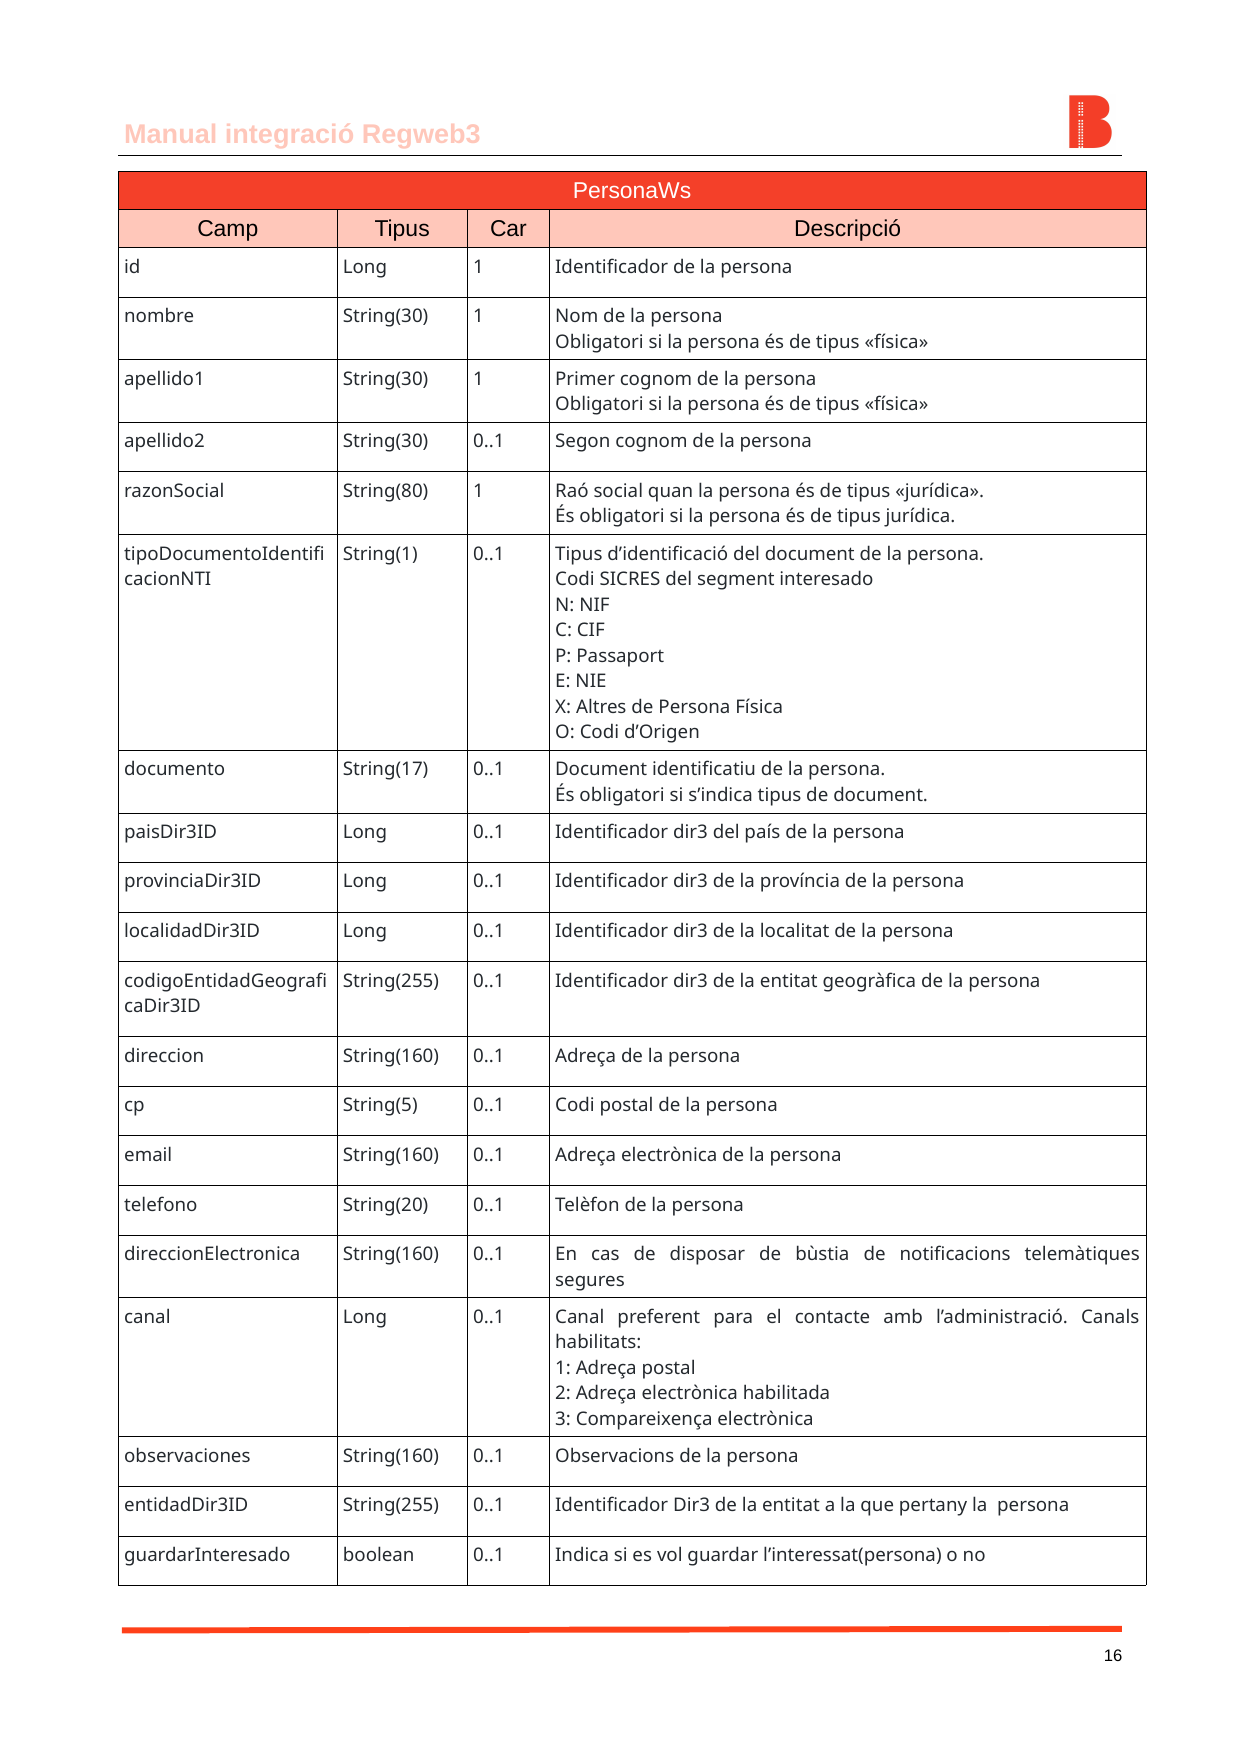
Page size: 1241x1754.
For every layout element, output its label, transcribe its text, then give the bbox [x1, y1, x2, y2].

table_cell String(30) [338, 298, 467, 359]
table_cell Canal preferent para el contacte amb l’administració. Canals habilitats: 1: Adreça postal 2: Adreça electrònica habilitada 3: Compareixença electrònica [550, 1298, 1146, 1436]
table_cell guardarInteresado [119, 1537, 337, 1585]
table_cell Nom de la persona Obligatori si la persona és de tipus «física» [550, 298, 1146, 359]
table_cell 0..1 [468, 1437, 549, 1486]
table_cell String(160) [338, 1236, 467, 1297]
table_cell String(160) [338, 1136, 467, 1185]
table_cell String(5) [338, 1087, 467, 1135]
table_cell Raó social quan la persona és de tipus «jurídica». És obligatori si la persona és de tipus jurídica. [550, 472, 1146, 534]
table_cell Long [338, 814, 467, 862]
table_cell apellido2 [119, 423, 337, 471]
table_cell 0..1 [468, 423, 549, 471]
table_cell String(160) [338, 1037, 467, 1086]
table_cell tipoDocumentoIdentificacionNTI [119, 535, 337, 750]
table_cell Adreça de la persona [550, 1037, 1146, 1086]
table_cell 0..1 [468, 1236, 549, 1297]
table_cell String(30) [338, 360, 467, 422]
table_cell Observacions de la persona [550, 1437, 1146, 1486]
table_cell 1 [468, 360, 549, 422]
table_cell 0..1 [468, 535, 549, 750]
table_cell String(160) [338, 1437, 467, 1486]
table_cell localidadDir3ID [119, 913, 337, 961]
table_cell Tipus d’identificació del document de la persona. Codi SICRES del segment interesado N: NIF C: CIF P: Passaport E: NIE X: Altres de Persona Física O: Codi d’Origen [550, 535, 1146, 750]
table_cell 0..1 [468, 1298, 549, 1436]
table_cell direccionElectronica [119, 1236, 337, 1297]
table_cell 0..1 [468, 962, 549, 1036]
table_cell Descripció [550, 210, 1146, 247]
table_cell String(80) [338, 472, 467, 534]
table_cell codigoEntidadGeograficaDir3ID [119, 962, 337, 1036]
table_cell String(1) [338, 535, 467, 750]
table_cell Telèfon de la persona [550, 1186, 1146, 1234]
table_cell Identificador dir3 de la entitat geogràfica de la persona [550, 962, 1146, 1036]
table_cell Indica si es vol guardar l’interessat(persona) o no [550, 1537, 1146, 1585]
table_cell 0..1 [468, 913, 549, 961]
table_cell String(30) [338, 423, 467, 471]
table_cell email [119, 1136, 337, 1185]
table_header PersonaWs [119, 172, 1146, 209]
table_cell 0..1 [468, 1487, 549, 1536]
table_cell Identificador dir3 de la localitat de la persona [550, 913, 1146, 961]
table_cell paisDir3ID [119, 814, 337, 862]
table_cell direccion [119, 1037, 337, 1086]
table_cell documento [119, 751, 337, 812]
table_cell Camp [119, 210, 337, 247]
table_cell Document identificatiu de la persona. És obligatori si s’indica tipus de document. [550, 751, 1146, 812]
table_cell 1 [468, 472, 549, 534]
table_cell provinciaDir3ID [119, 863, 337, 912]
picture [1063, 94, 1117, 150]
table_cell razonSocial [119, 472, 337, 534]
table_cell String(255) [338, 962, 467, 1036]
table_cell String(255) [338, 1487, 467, 1536]
table_cell Segon cognom de la persona [550, 423, 1146, 471]
table_cell String(17) [338, 751, 467, 812]
table_cell Identificador de la persona [550, 248, 1146, 297]
table_cell 0..1 [468, 814, 549, 862]
table_cell boolean [338, 1537, 467, 1585]
table_cell observaciones [119, 1437, 337, 1486]
table_cell cp [119, 1087, 337, 1135]
table_cell Identificador dir3 del país de la persona [550, 814, 1146, 862]
table_cell 1 [468, 298, 549, 359]
table_cell 0..1 [468, 863, 549, 912]
table_cell 1 [468, 248, 549, 297]
table_cell String(20) [338, 1186, 467, 1234]
table_cell Long [338, 248, 467, 297]
table_cell Codi postal de la persona [550, 1087, 1146, 1135]
table_cell 0..1 [468, 1136, 549, 1185]
table_cell Car [468, 210, 549, 247]
table_cell En cas de disposar de bùstia de notificacions telemàtiques segures [550, 1236, 1146, 1297]
table_cell Long [338, 863, 467, 912]
table_cell nombre [119, 298, 337, 359]
table_cell Tipus [338, 210, 467, 247]
table_cell Identificador dir3 de la província de la persona [550, 863, 1146, 912]
table_cell apellido1 [119, 360, 337, 422]
table_cell Primer cognom de la persona Obligatori si la persona és de tipus «física» [550, 360, 1146, 422]
table_cell id [119, 248, 337, 297]
table_cell Long [338, 1298, 467, 1436]
table_cell canal [119, 1298, 337, 1436]
table_cell Long [338, 913, 467, 961]
table_cell entidadDir3ID [119, 1487, 337, 1536]
table_cell 0..1 [468, 1037, 549, 1086]
table_cell 0..1 [468, 751, 549, 812]
table_cell Adreça electrònica de la persona [550, 1136, 1146, 1185]
table_cell 0..1 [468, 1537, 549, 1585]
table_cell Identificador Dir3 de la entitat a la que pertany la persona [550, 1487, 1146, 1536]
table_cell 0..1 [468, 1087, 549, 1135]
table_cell 0..1 [468, 1186, 549, 1234]
table_cell telefono [119, 1186, 337, 1234]
